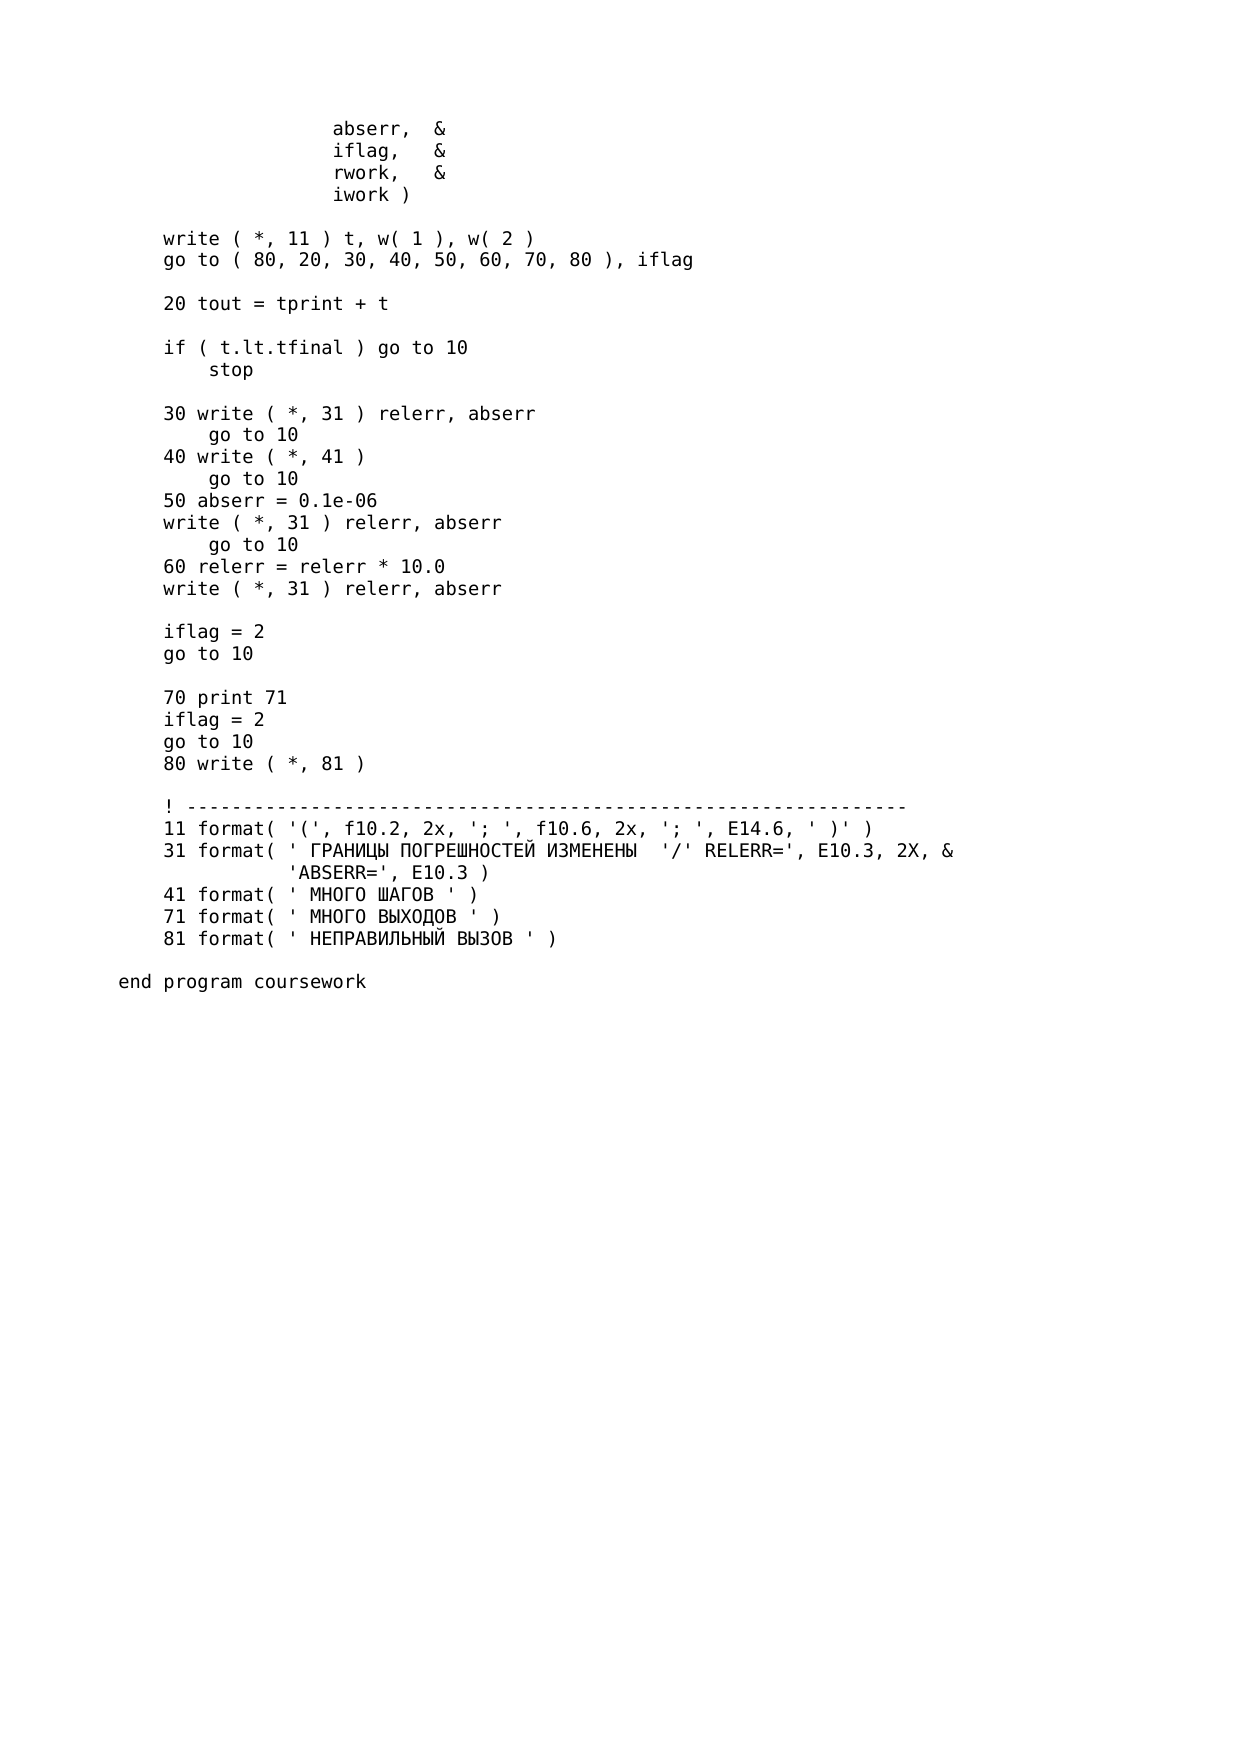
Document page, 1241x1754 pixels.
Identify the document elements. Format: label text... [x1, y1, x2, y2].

list 41 format( ' MHOГO ШAГOB ' ) [118, 884, 1122, 906]
list if ( t.lt.tfinal ) go to 10 [118, 337, 1122, 359]
list go to 10 [118, 468, 1122, 490]
list 71 format( ' MHOГO BЫXOДOB ' ) [118, 906, 1122, 927]
list 80 write ( *, 81 ) [118, 752, 1122, 774]
list end program coursework [118, 971, 1122, 993]
list 81 format( ' HEПPABИЛЬHЫЙ BЫЗOB ' ) [118, 927, 1122, 949]
list stop [118, 359, 1122, 381]
list write ( *, 31 ) relerr, abserr [118, 577, 1122, 599]
list iflag = 2 [118, 709, 1122, 731]
list go to 10 [118, 534, 1122, 556]
list 60 relerr = relerr * 10.0 [118, 556, 1122, 577]
list iflag = 2 [118, 621, 1122, 643]
list 70 print 71 [118, 687, 1122, 709]
list go to 10 [118, 643, 1122, 665]
list go to 10 [118, 424, 1122, 446]
list 11 format( '(', f10.2, 2x, '; ', f10.6, 2x, '; ', E14.6, ' )' ) [118, 818, 1122, 840]
list write ( *, 31 ) relerr, abserr [118, 512, 1122, 534]
list 40 write ( *, 41 ) [118, 446, 1122, 468]
list rwork, & [118, 162, 1122, 184]
list iflag, & [118, 140, 1122, 162]
list go to ( 80, 20, 30, 40, 50, 60, 70, 80 ), iflag [118, 249, 1122, 271]
list 50 abserr = 0.1e-06 [118, 490, 1122, 512]
list abserr, & [118, 118, 1122, 140]
list ! ---------------------------------------------------------------- [118, 796, 1122, 818]
list go to 10 [118, 731, 1122, 752]
list 31 format( ' ГPAHИЦЫ ПOГPEШHOCTEЙ ИЗMEHEHЫ '/' RELERR=', E10.3, 2X, & [118, 840, 1122, 862]
list 20 tout = tprint + t [118, 293, 1122, 315]
list 30 write ( *, 31 ) relerr, abserr [118, 402, 1122, 424]
list 'ABSERR=', E10.3 ) [118, 862, 1122, 884]
list iwork ) [118, 184, 1122, 206]
list write ( *, 11 ) t, w( 1 ), w( 2 ) [118, 227, 1122, 249]
